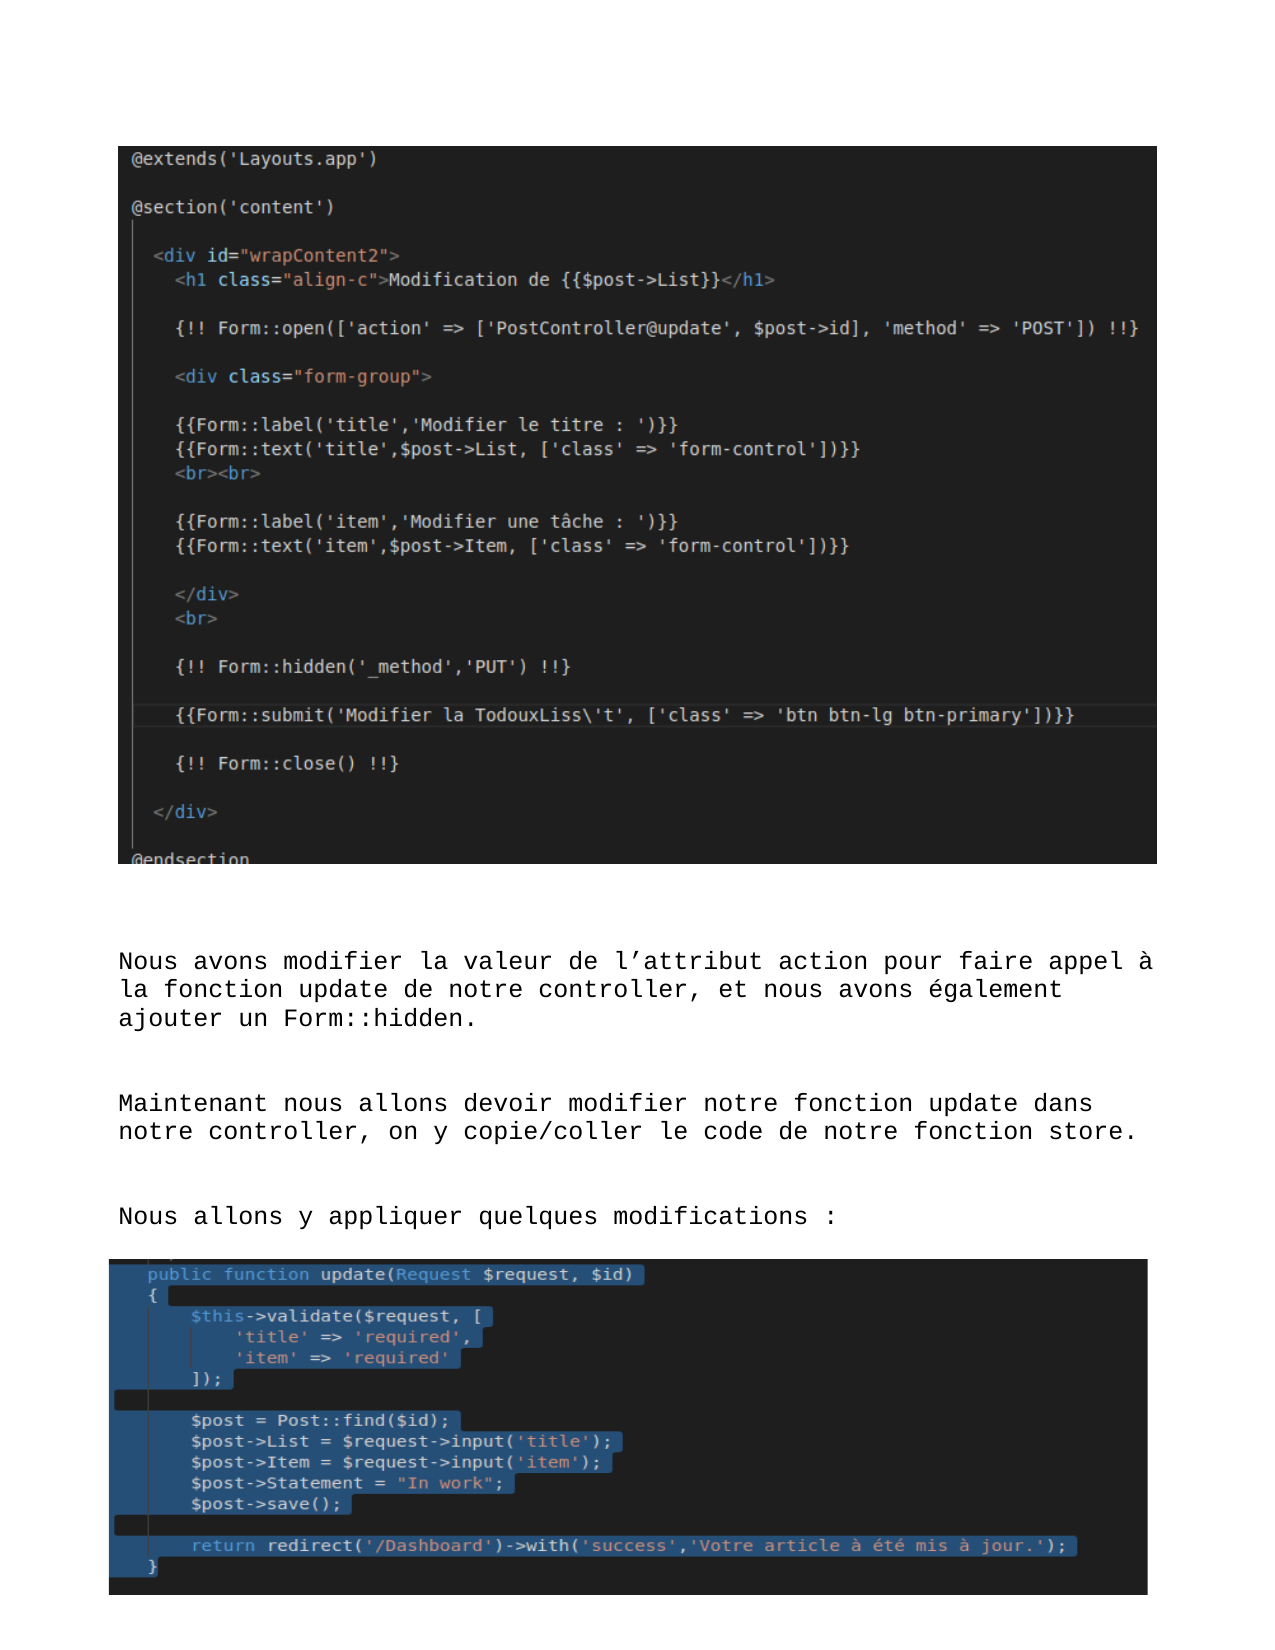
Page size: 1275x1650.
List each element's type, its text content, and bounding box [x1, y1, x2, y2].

picture [108, 1259, 1148, 1595]
picture [118, 146, 1157, 864]
text Nous allons y appliquer quelques modifications : [118, 1203, 1157, 1232]
text Nous avons modifier la valeur de l’attribut action pour faire appel à la fonction update de notre controller, et nous avons également ajouter un Form::hidden. [118, 948, 1157, 1033]
text Maintenant nous allons devoir modifier notre fonction update dans notre controller, on y copie/coller le code de notre fonction store. [118, 1090, 1157, 1147]
